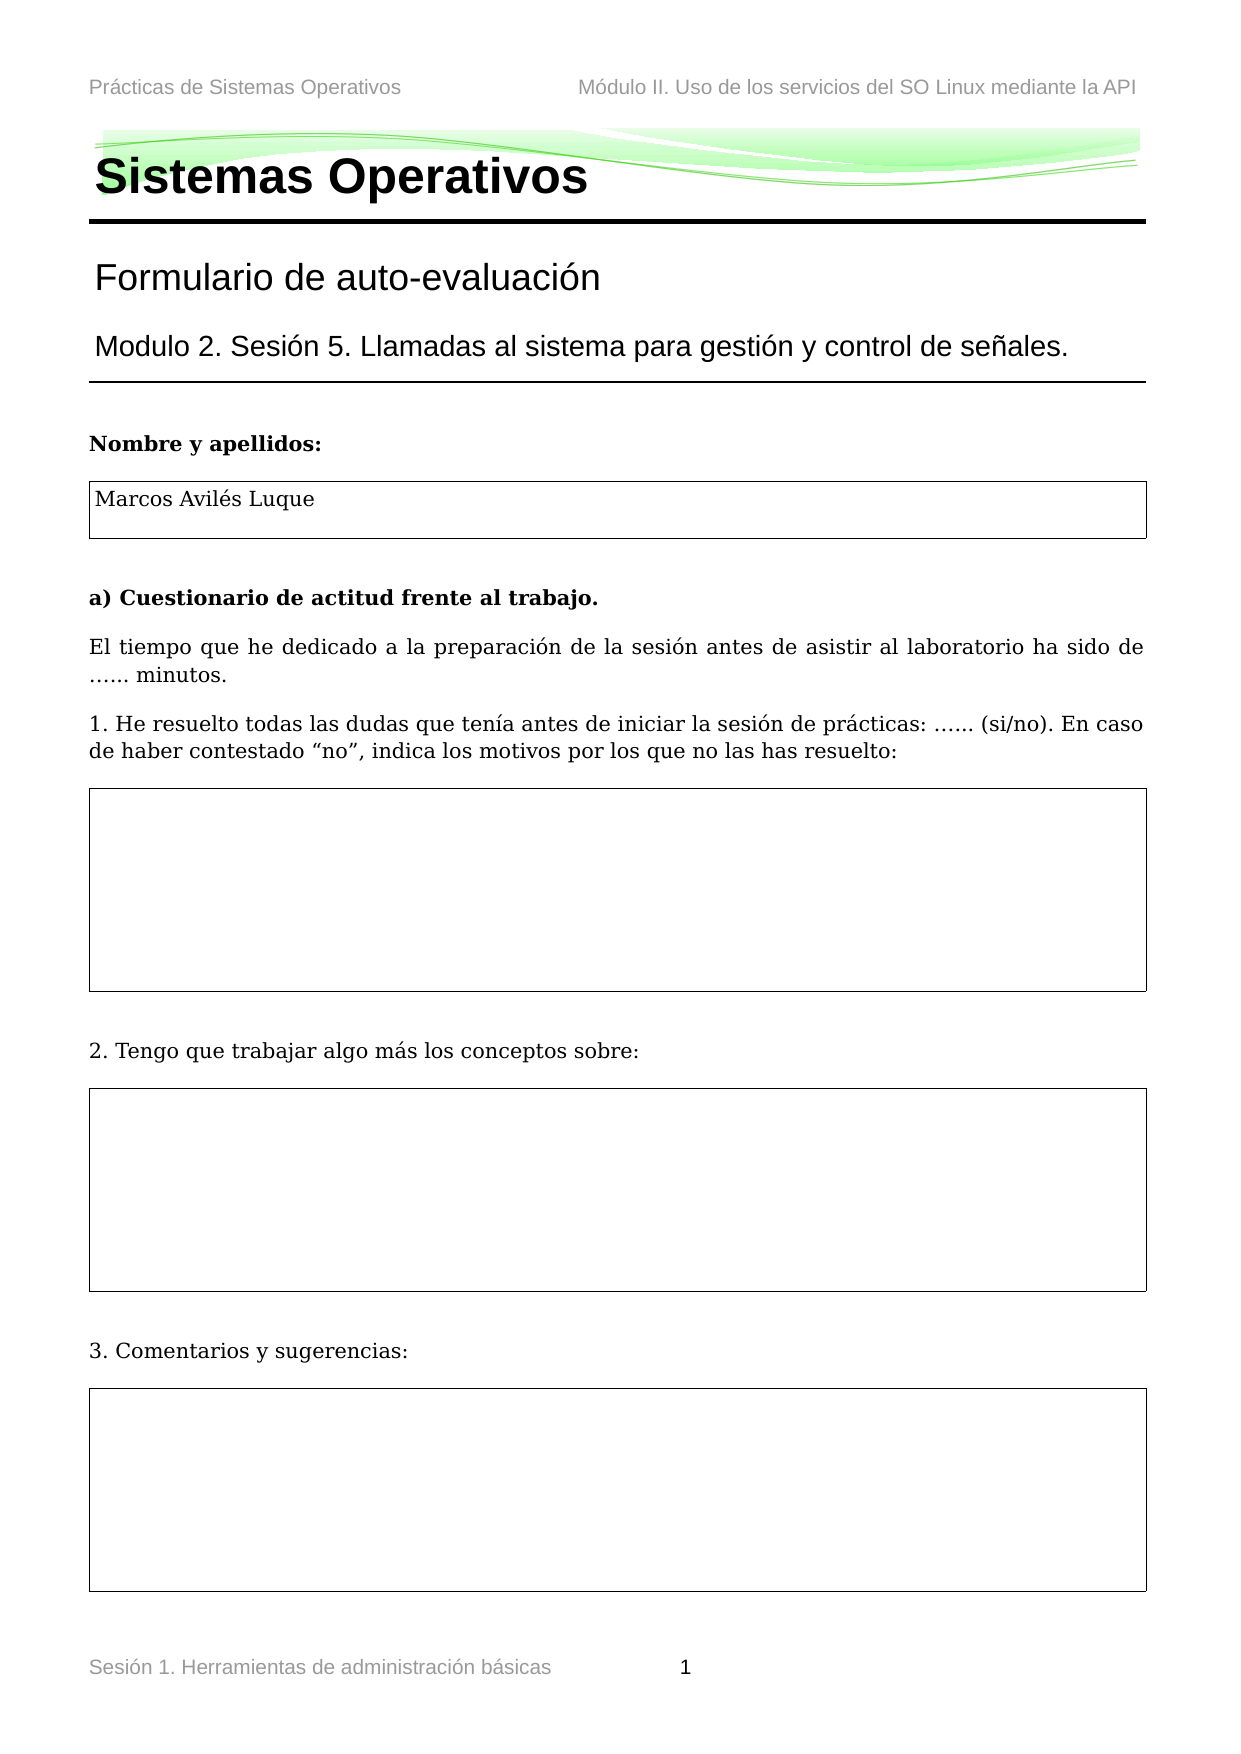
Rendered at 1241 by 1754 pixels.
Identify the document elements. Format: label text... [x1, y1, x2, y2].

picture [376, 171, 387, 189]
table_header [90, 789, 1146, 991]
table_header Sistemas Operativos [89, 123, 1146, 219]
text Nombre y apellidos: [89, 432, 1146, 456]
table_header Formulario de auto-evaluación Modulo 2. Sesión 5. Llamadas al sistema para gestión y control de señales. [89, 224, 1146, 381]
table_header [90, 1089, 1146, 1291]
text a) Cuestionario de actitud frente al trabajo. [89, 586, 1146, 611]
text El tiempo que he dedicado a la preparación de la sesión antes de asistir al laboratorio ha sido de …... minutos. [89, 635, 1146, 687]
text 2. Tengo que trabajar algo más los conceptos sobre: [89, 1039, 1146, 1064]
picture [94, 128, 1141, 195]
text 1. He resuelto todas las dudas que tenía antes de iniciar la sesión de prácticas: …... (si/no). En caso de haber contestado “no”, indica los motivos por los que no las has resuelto: [89, 712, 1146, 764]
text 3. Comentarios y sugerencias: [89, 1339, 1146, 1364]
table_header [90, 1389, 1146, 1591]
table_header Marcos Avilés Luque [90, 482, 1146, 537]
